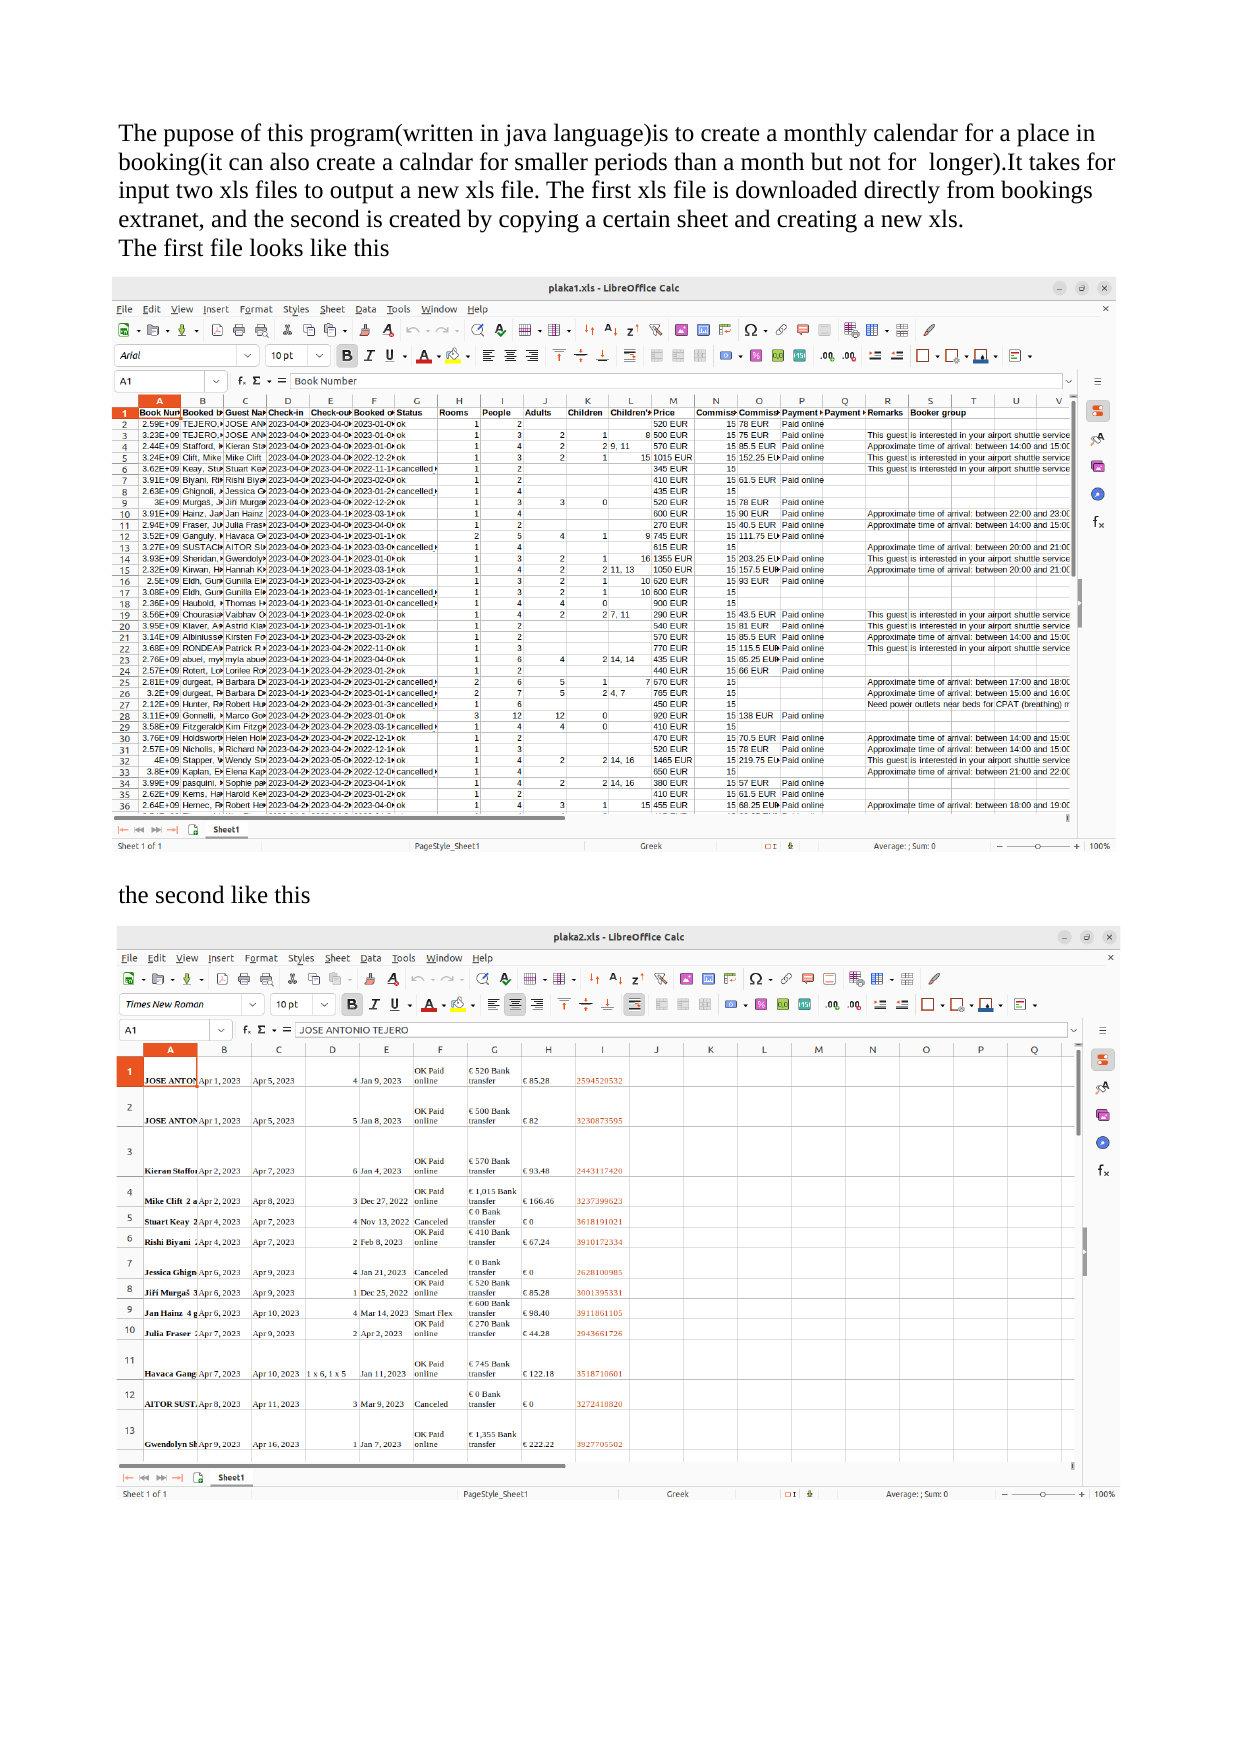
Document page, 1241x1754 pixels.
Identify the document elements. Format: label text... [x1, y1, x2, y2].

picture [111, 276, 1116, 852]
text The pupose of this program(written in java language)is to create a monthly calendar for a place in booking(it can also create a calndar for smaller periods than a month but not for longer).It takes for input two xls files to output a new xls file. The first xls file is downloaded directly from bookings extranet, and the second is created by copying a certain sheet and creating a new xls. [118, 118, 1122, 233]
text The first file looks like this [118, 233, 1122, 262]
picture [116, 925, 1121, 1500]
text the second like this [118, 880, 1122, 909]
